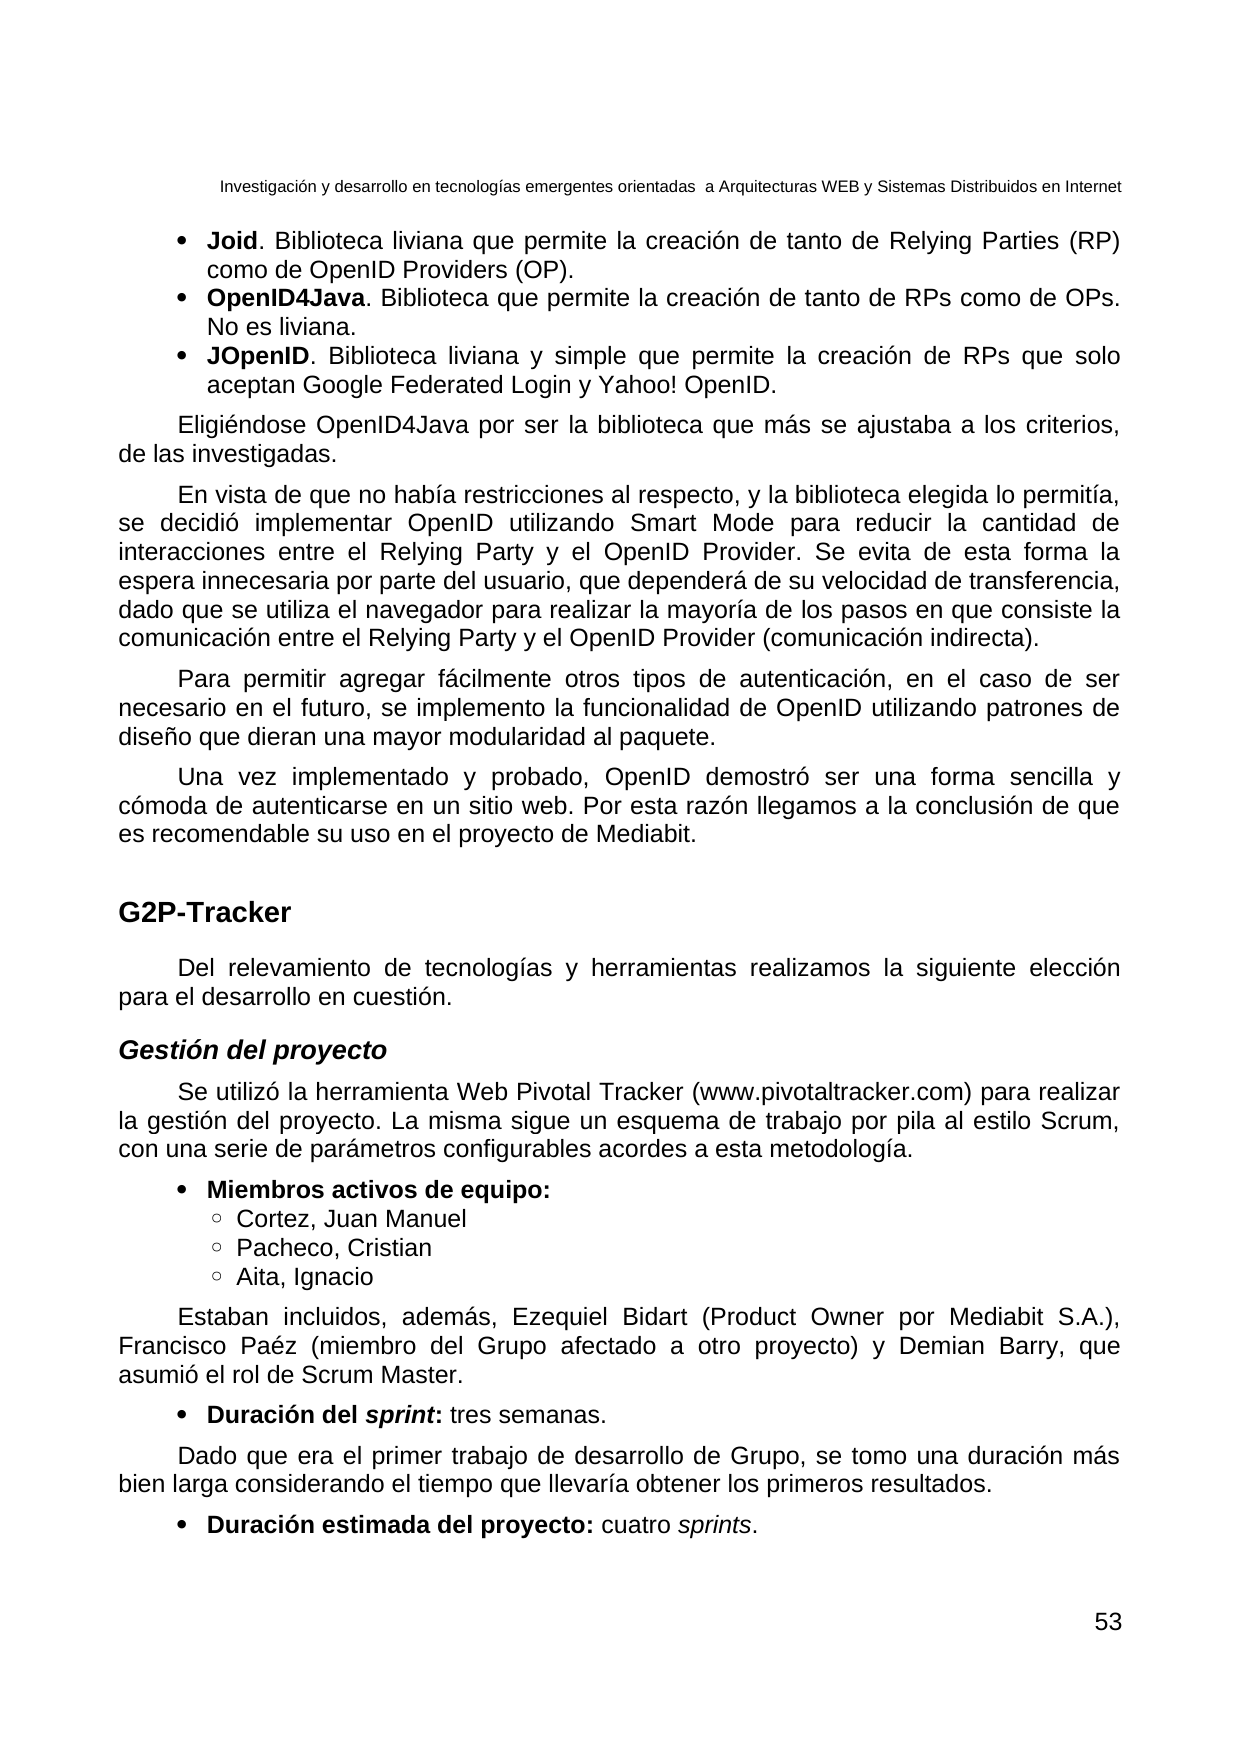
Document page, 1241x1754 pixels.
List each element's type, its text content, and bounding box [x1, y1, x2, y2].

list Duración del sprint: tres semanas. [177, 1400, 207, 1429]
list Aita, Ignacio [207, 1261, 236, 1290]
text Estaban incluidos, además, Ezequiel Bidart (Product Owner por Mediabit S.A.), Francisco Paéz (miembro del Grupo afectado a otro proyecto) y Demian Barry, que asumió el rol de Scrum Master. [118, 1359, 1122, 1388]
list Aita, Ignacio [374, 1261, 1122, 1290]
list Pacheco, Cristian [207, 1233, 236, 1261]
list Cortez, Juan Manuel [207, 1204, 1122, 1233]
list Miembros activos de equipo: [177, 1175, 207, 1204]
list Joid. Biblioteca liviana que permite la creación de tanto de Relying Parties (RP) como de OpenID Providers (OP). [177, 226, 1122, 283]
list Miembros activos de equipo: [551, 1175, 1122, 1204]
text Del relevamiento de tecnologías y herramientas realizamos la siguiente elección para el desarrollo en cuestión. [460, 981, 1122, 1010]
text Dado que era el primer trabajo de desarrollo de Grupo, se tomo una duración más bien larga considerando el tiempo que llevaría obtener los primeros resultados. [118, 1441, 1122, 1498]
text Una vez implementado y probado, OpenID demostró ser una forma sencilla y cómoda de autenticarse en un sitio web. Por esta razón llegamos a la conclusión de que es recomendable su uso en el proyecto de Mediabit. [118, 762, 1122, 848]
subtitle Gestión del proyecto [390, 1034, 1122, 1065]
text Para permitir agregar fácilmente otros tipos de autenticación, en el caso de ser necesario en el futuro, se implemento la funcionalidad de OpenID utilizando patrones de diseño que dieran una mayor modularidad al paquete. [118, 664, 1122, 750]
subtitle G2P-Tracker [292, 896, 1122, 929]
list OpenID4Java. Biblioteca que permite la creación de tanto de RPs como de OPs. No es liviana. [177, 283, 1122, 341]
list Duración estimada del proyecto: cuatro sprints. [765, 1510, 1122, 1539]
text Se utilizó la herramienta Web Pivotal Tracker (www.pivotaltracker.com) para realizar la gestión del proyecto. La misma sigue un esquema de trabajo por pila al estilo Scrum, con una serie de parámetros configurables acordes a esta metodología. [928, 1134, 1122, 1163]
text Eligiéndose OpenID4Java por ser la biblioteca que más se ajustaba a los criterios, de las investigadas. [118, 410, 1122, 468]
list Duración del sprint: tres semanas. [614, 1400, 1122, 1429]
list Pacheco, Cristian [432, 1233, 1122, 1261]
list JOpenID. Biblioteca liviana y simple que permite la creación de RPs que solo aceptan Google Federated Login y Yahoo! OpenID. [177, 341, 1122, 399]
text En vista de que no había restricciones al respecto, y la biblioteca elegida lo permitía, se decidió implementar OpenID utilizando Smart Mode para reducir la cantidad de interacciones entre el Relying Party y el OpenID Provider. Se evita de esta forma la espera innecesaria por parte del usuario, que dependerá de su velocidad de transferencia, dado que se utiliza el navegador para realizar la mayoría de los pasos en que consiste la comunicación entre el Relying Party y el OpenID Provider (comunicación indirecta). [118, 480, 1122, 652]
